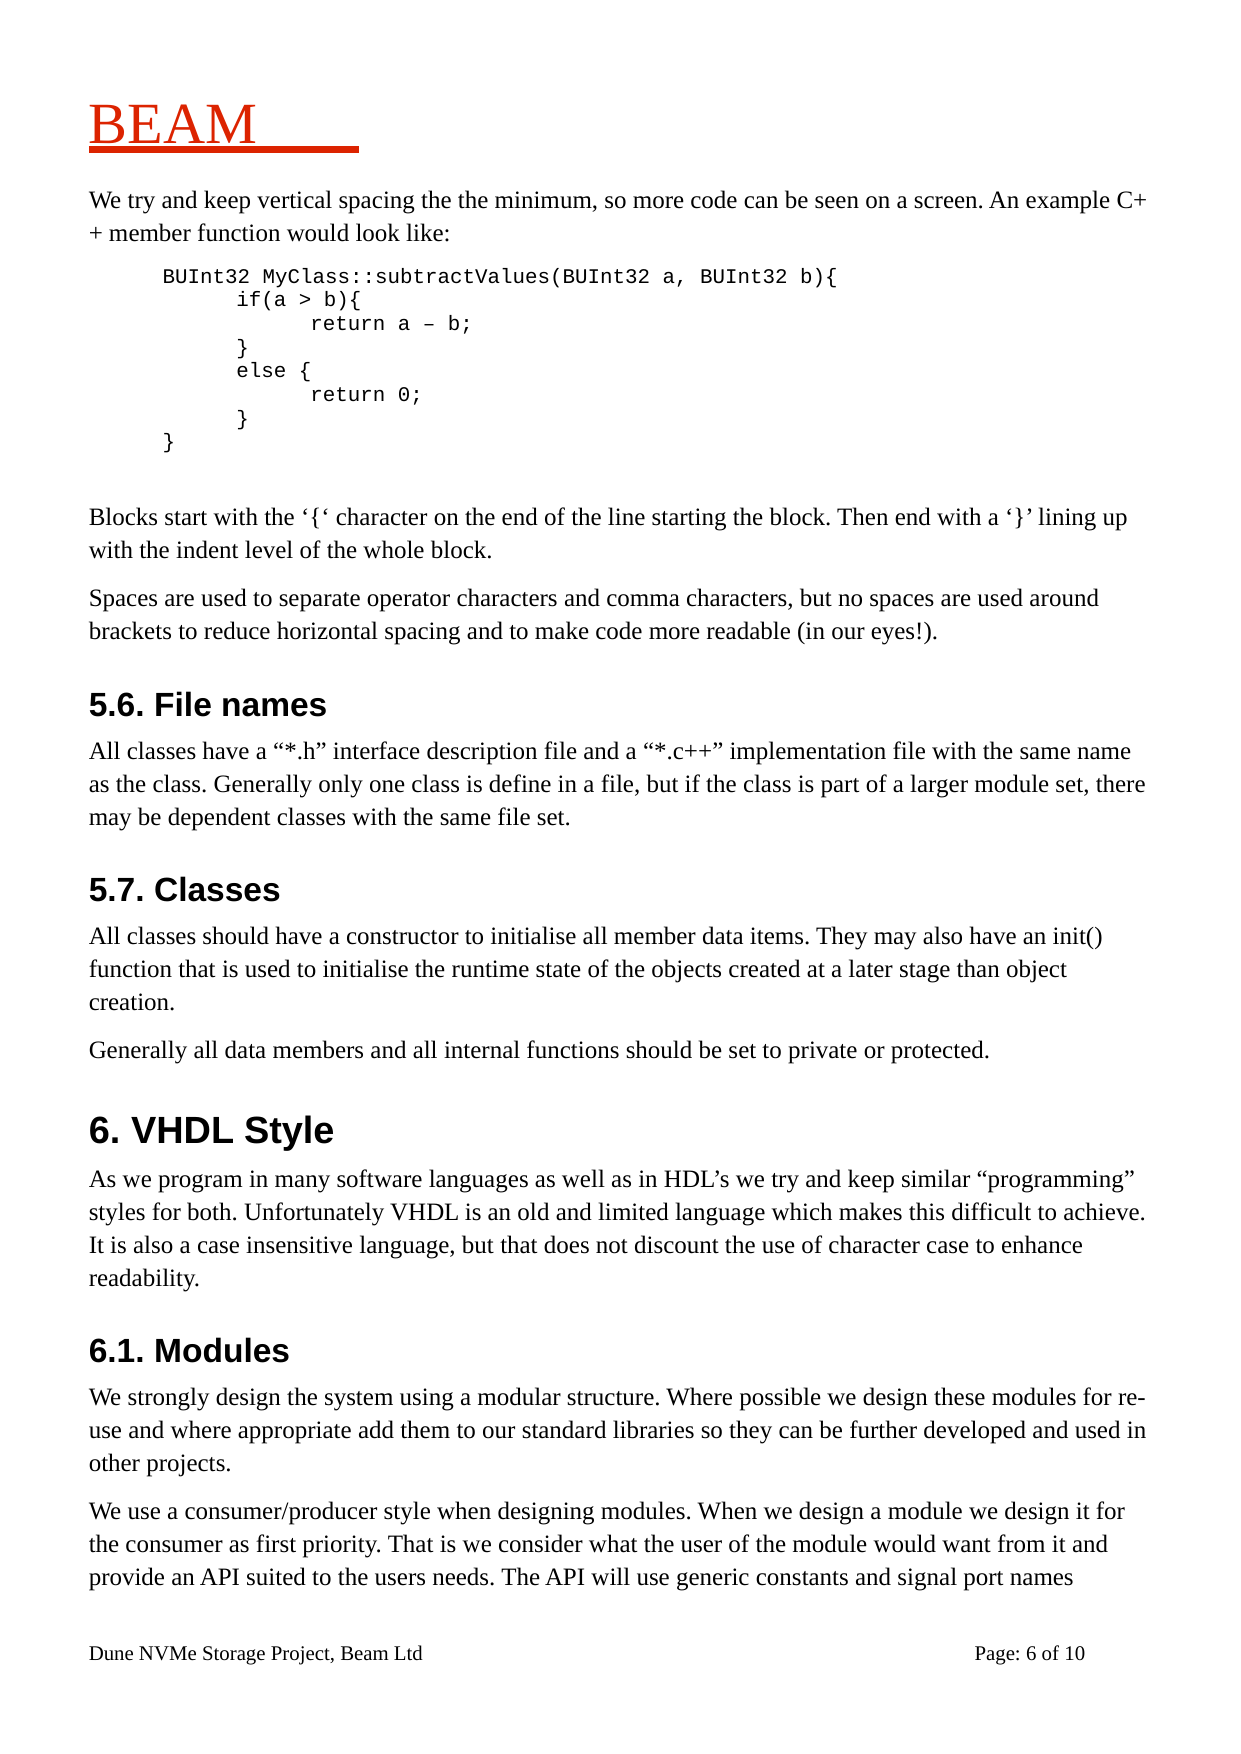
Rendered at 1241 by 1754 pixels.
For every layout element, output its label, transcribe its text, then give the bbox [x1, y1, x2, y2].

text else { [162, 360, 1152, 384]
text return 0; [162, 384, 1152, 408]
text Blocks start with the ‘{‘ character on the end of the line starting the block. Then end with a ‘}’ lining up with the indent level of the whole block. [88, 502, 1152, 564]
subtitle VHDL Style [88, 1108, 1152, 1151]
text All classes have a “*.h” interface description file and a “*.c++” implementation file with the same name as the class. Generally only one class is define in a file, but if the class is part of a larger module set, there may be dependent classes with the same file set. [88, 736, 1152, 831]
text } [162, 337, 1152, 360]
text We try and keep vertical spacing the the minimum, so more code can be seen on a screen. An example C++ member function would look like: [88, 185, 1152, 247]
text Spaces are used to separate operator characters and comma characters, but no spaces are used around brackets to reduce horizontal spacing and to make code more readable (in our eyes!). [88, 583, 1152, 645]
text All classes should have a constructor to initialise all member data items. They may also have an init() function that is used to initialise the runtime state of the objects created at a later stage than object creation. [88, 921, 1152, 1016]
text As we program in many software languages as well as in HDL’s we try and keep similar “programming” styles for both. Unfortunately VHDL is an old and limited language which makes this difficult to achieve. It is also a case insensitive language, but that does not discount the use of character case to enhance readability. [88, 1164, 1152, 1292]
subtitle File names [88, 684, 1152, 723]
text BUInt32 MyClass::subtractValues(BUInt32 a, BUInt32 b){ [162, 266, 1152, 289]
text Generally all data members and all internal functions should be set to private or protected. [88, 1035, 1152, 1064]
text We strongly design the system using a modular structure. Where possible we design these modules for re-use and where appropriate add them to our standard libraries so they can be further developed and used in other projects. [88, 1382, 1152, 1477]
text } [162, 431, 1152, 455]
subtitle Modules [88, 1331, 1152, 1370]
text We use a consumer/producer style when designing modules. When we design a module we design it for the consumer as first priority. That is we consider what the user of the module would want from it and provide an API suited to the users needs. The API will use generic constants and signal port names [88, 1496, 1152, 1591]
subtitle Classes [88, 870, 1152, 909]
text if(a > b){ [162, 289, 1152, 313]
text return a – b; [162, 313, 1152, 337]
text } [162, 408, 1152, 431]
